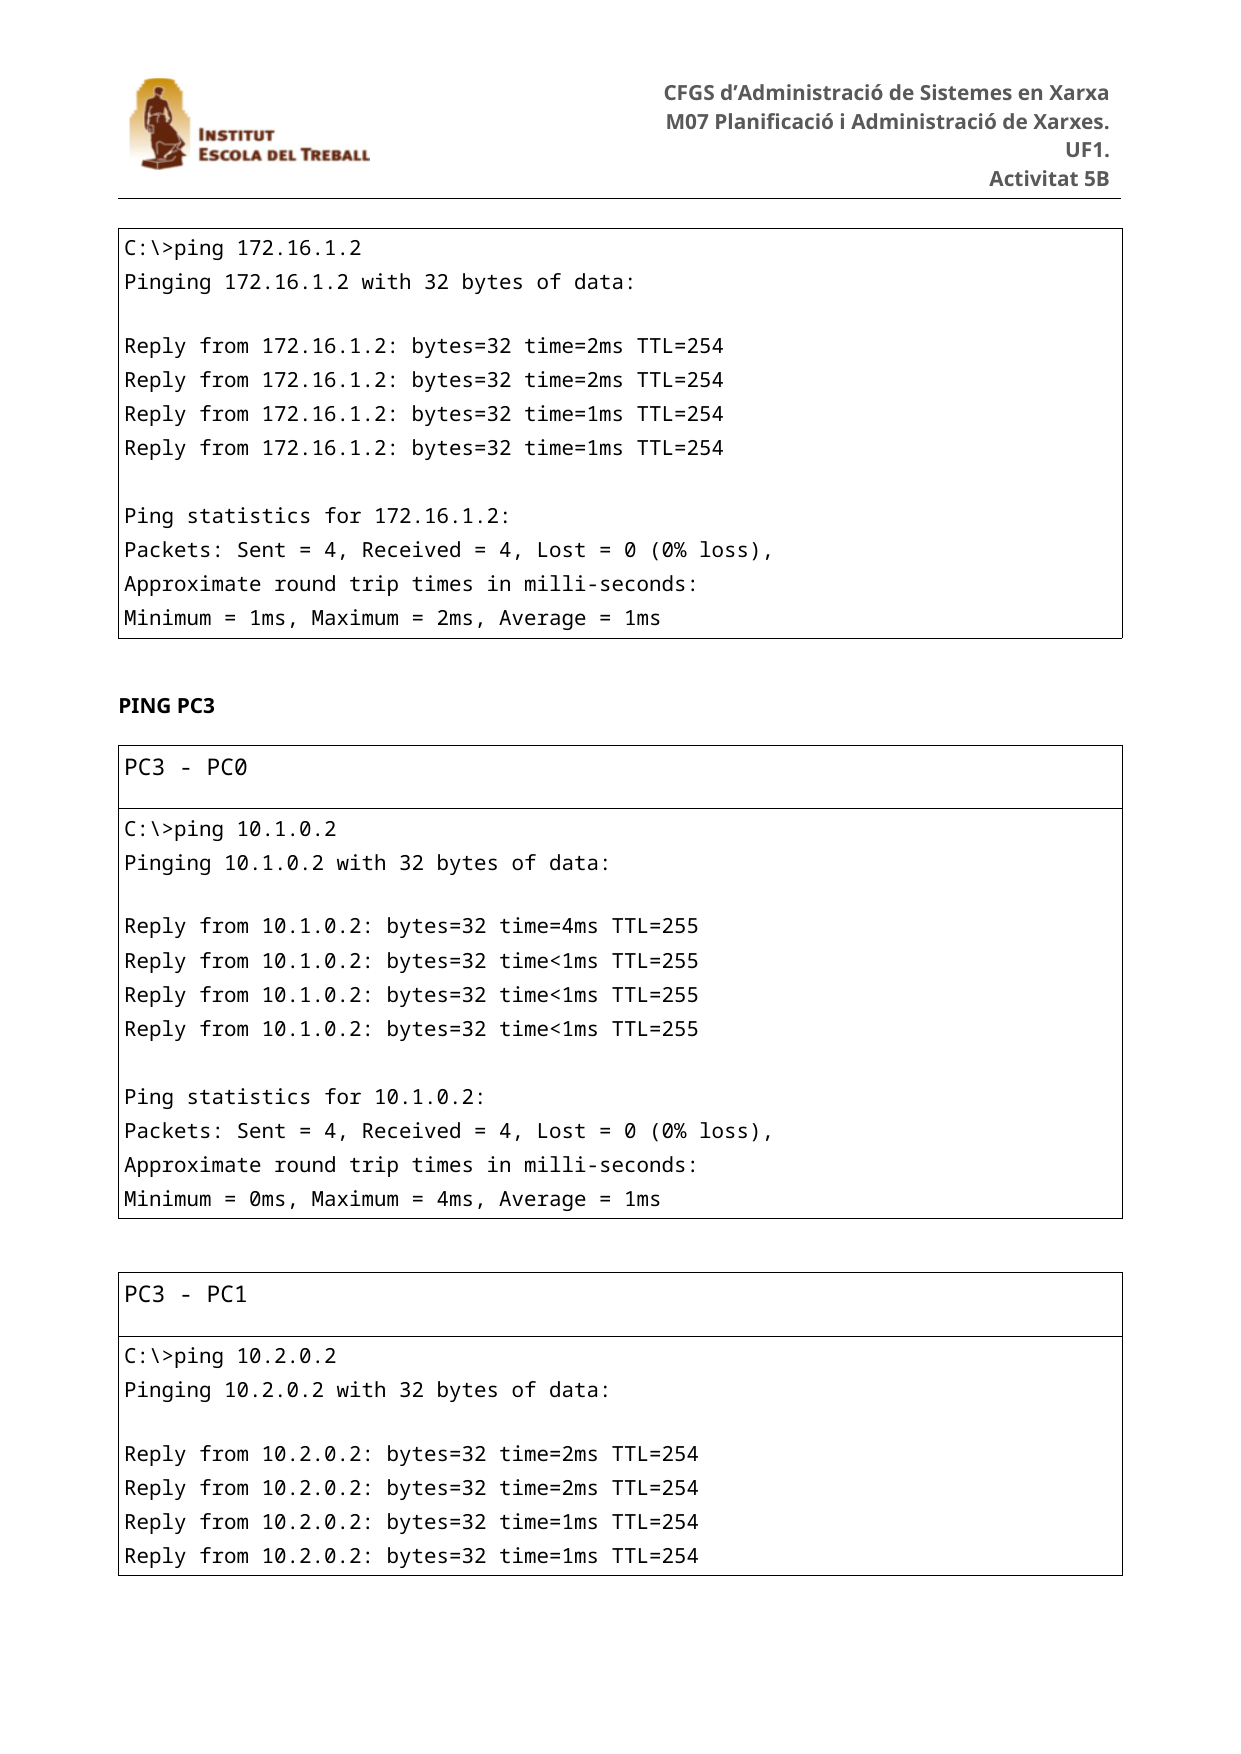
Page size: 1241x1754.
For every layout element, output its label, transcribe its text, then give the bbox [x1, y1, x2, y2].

text PING PC3 [118, 691, 1122, 719]
table_cell C:\>ping 172.16.1.2 Pinging 172.16.1.2 with 32 bytes of data: Reply from 172.16.1.2: bytes=32 time=2ms TTL=254 Reply from 172.16.1.2: bytes=32 time=2ms TTL=254 Reply from 172.16.1.2: bytes=32 time=1ms TTL=254 Reply from 172.16.1.2: bytes=32 time=1ms TTL=254 Ping statistics for 172.16.1.2: Packets: Sent = 4, Received = 4, Lost = 0 (0% loss), Approximate round trip times in milli-seconds: Minimum = 1ms, Maximum = 2ms, Average = 1ms [119, 229, 1122, 638]
picture [129, 78, 370, 170]
table_header PC3 - PC1 [119, 1273, 1122, 1336]
table_header PC3 - PC0 [119, 746, 1122, 808]
table_cell C:\>ping 10.2.0.2 Pinging 10.2.0.2 with 32 bytes of data: Reply from 10.2.0.2: bytes=32 time=2ms TTL=254 Reply from 10.2.0.2: bytes=32 time=2ms TTL=254 Reply from 10.2.0.2: bytes=32 time=1ms TTL=254 Reply from 10.2.0.2: bytes=32 time=1ms TTL=254 [119, 1337, 1122, 1575]
table_cell C:\>ping 10.1.0.2 Pinging 10.1.0.2 with 32 bytes of data: Reply from 10.1.0.2: bytes=32 time=4ms TTL=255 Reply from 10.1.0.2: bytes=32 time<1ms TTL=255 Reply from 10.1.0.2: bytes=32 time<1ms TTL=255 Reply from 10.1.0.2: bytes=32 time<1ms TTL=255 Ping statistics for 10.1.0.2: Packets: Sent = 4, Received = 4, Lost = 0 (0% loss), Approximate round trip times in milli-seconds: Minimum = 0ms, Maximum = 4ms, Average = 1ms [119, 809, 1122, 1218]
